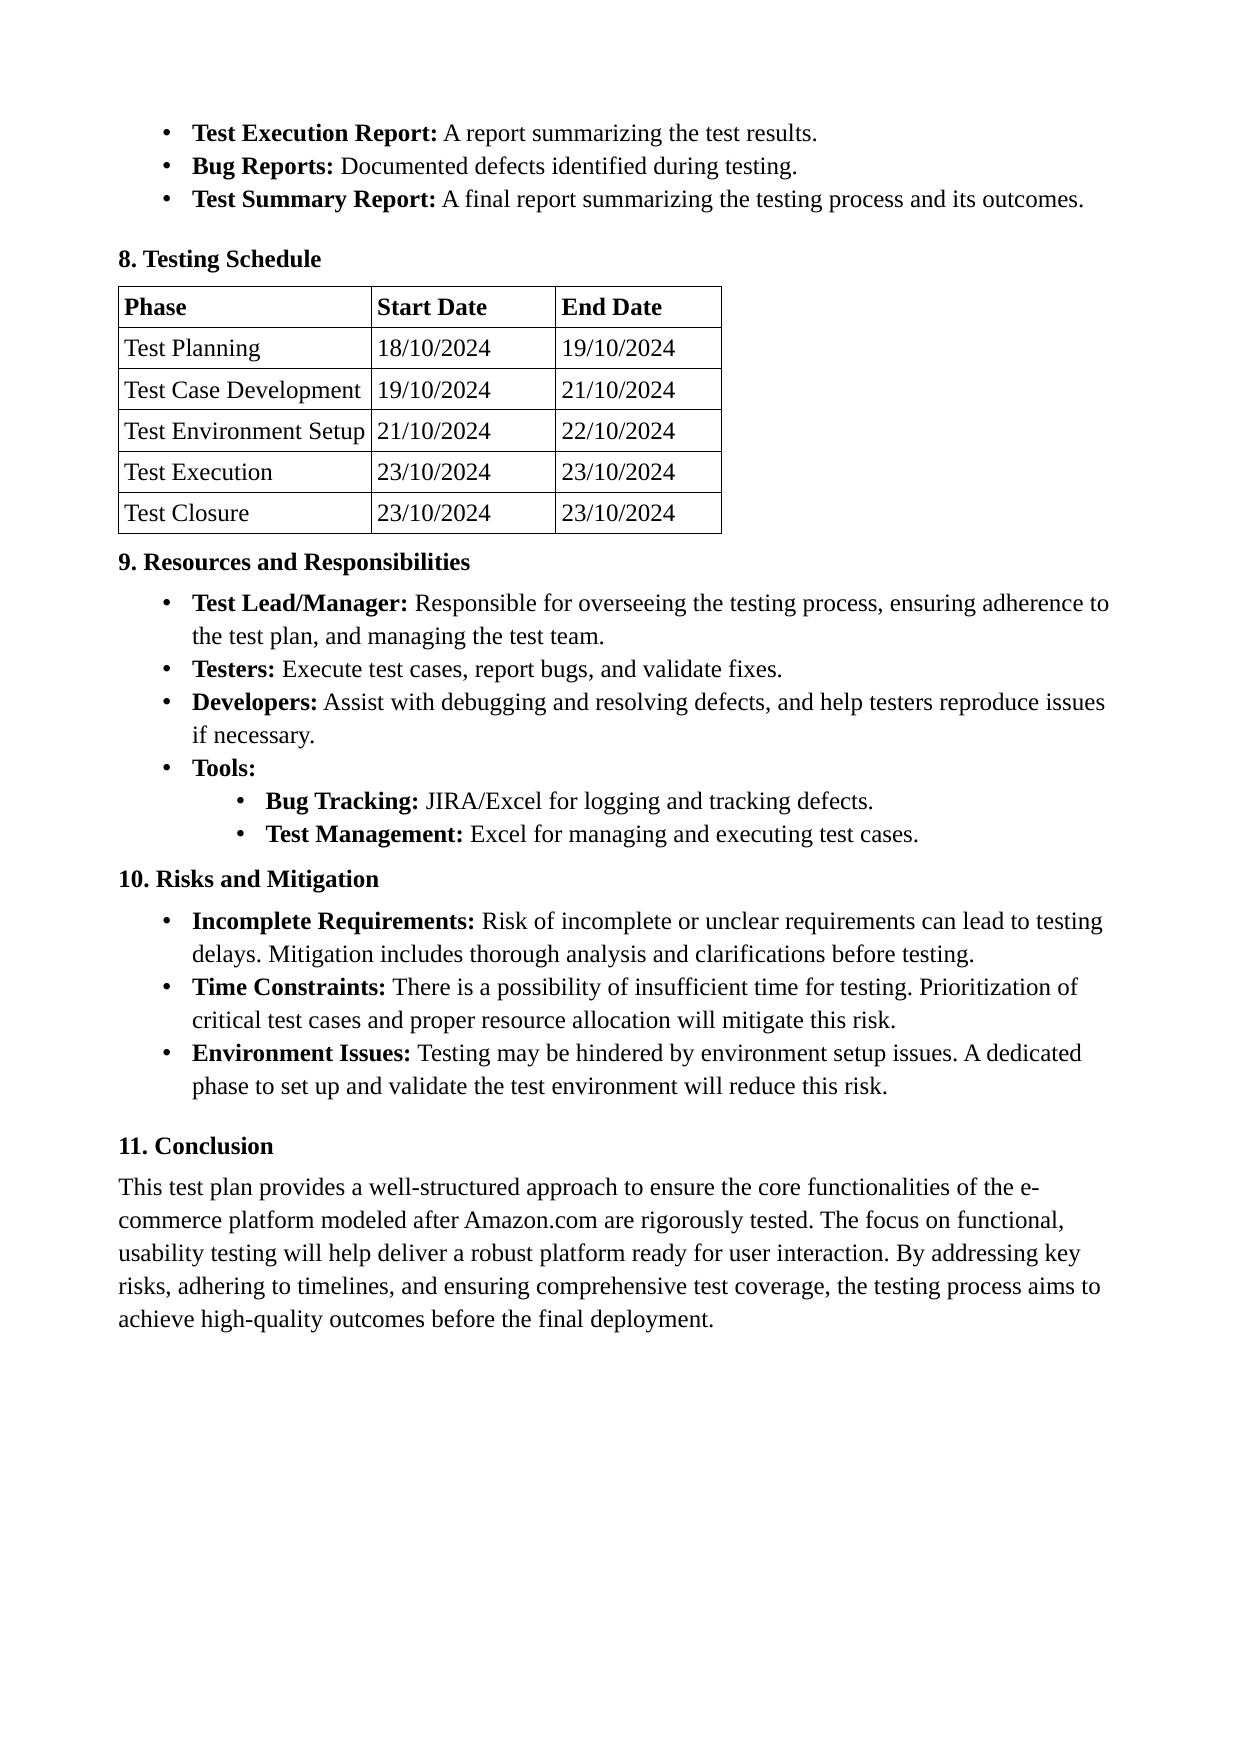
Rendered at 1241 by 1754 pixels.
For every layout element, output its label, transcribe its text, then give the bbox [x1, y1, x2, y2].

list Bug Reports: Documented defects identified during testing. [162, 151, 1122, 180]
table_cell 23/10/2024 [372, 493, 555, 533]
list Bug Tracking: JIRA/Excel for logging and tracking defects. [236, 786, 1122, 815]
table_cell 22/10/2024 [556, 410, 721, 451]
table_header Phase [119, 287, 371, 327]
table_cell 18/10/2024 [372, 328, 555, 368]
list Test Management: Excel for managing and executing test cases. [236, 819, 1122, 848]
table_cell Test Planning [119, 328, 371, 368]
table_cell 23/10/2024 [372, 452, 555, 492]
table_cell 19/10/2024 [372, 369, 555, 409]
list Developers: Assist with debugging and resolving defects, and help testers reproduce issues if necessary. [162, 687, 1122, 749]
table_cell 19/10/2024 [556, 328, 721, 368]
list Testers: Execute test cases, report bugs, and validate fixes. [162, 654, 1122, 683]
table_cell 21/10/2024 [556, 369, 721, 409]
text This test plan provides a well-structured approach to ensure the core functionalities of the e-commerce platform modeled after Amazon.com are rigorously tested. The focus on functional, usability testing will help deliver a robust platform ready for user interaction. By addressing key risks, adhering to timelines, and ensuring comprehensive test coverage, the testing process aims to achieve high-quality outcomes before the final deployment. [118, 1172, 1122, 1333]
list Environment Issues: Testing may be hindered by environment setup issues. A dedicated phase to set up and validate the test environment will reduce this risk. [162, 1038, 1122, 1099]
table_header End Date [556, 287, 721, 327]
list Test Summary Report: A final report summarizing the testing process and its outcomes. [162, 184, 1122, 213]
subtitle 10. Risks and Mitigation [118, 864, 1122, 893]
table_cell Test Environment Setup [119, 410, 371, 451]
subtitle 8. Testing Schedule [118, 244, 1122, 273]
list Test Lead/Manager: Responsible for overseeing the testing process, ensuring adherence to the test plan, and managing the test team. [162, 588, 1122, 649]
subtitle 11. Conclusion [118, 1131, 1122, 1160]
list Time Constraints: There is a possibility of insufficient time for testing. Prioritization of critical test cases and proper resource allocation will mitigate this risk. [162, 972, 1122, 1033]
list Test Execution Report: A report summarizing the test results. [162, 118, 1122, 147]
table_cell Test Closure [119, 493, 371, 533]
table_cell Test Execution [119, 452, 371, 492]
table_cell 23/10/2024 [556, 452, 721, 492]
table_cell Test Case Development [119, 369, 371, 409]
list Incomplete Requirements: Risk of incomplete or unclear requirements can lead to testing delays. Mitigation includes thorough analysis and clarifications before testing. [162, 906, 1122, 967]
table_cell 23/10/2024 [556, 493, 721, 533]
subtitle 9. Resources and Responsibilities [118, 547, 1122, 575]
table_cell 21/10/2024 [372, 410, 555, 451]
table_header Start Date [372, 287, 555, 327]
list Tools: [162, 753, 1122, 782]
